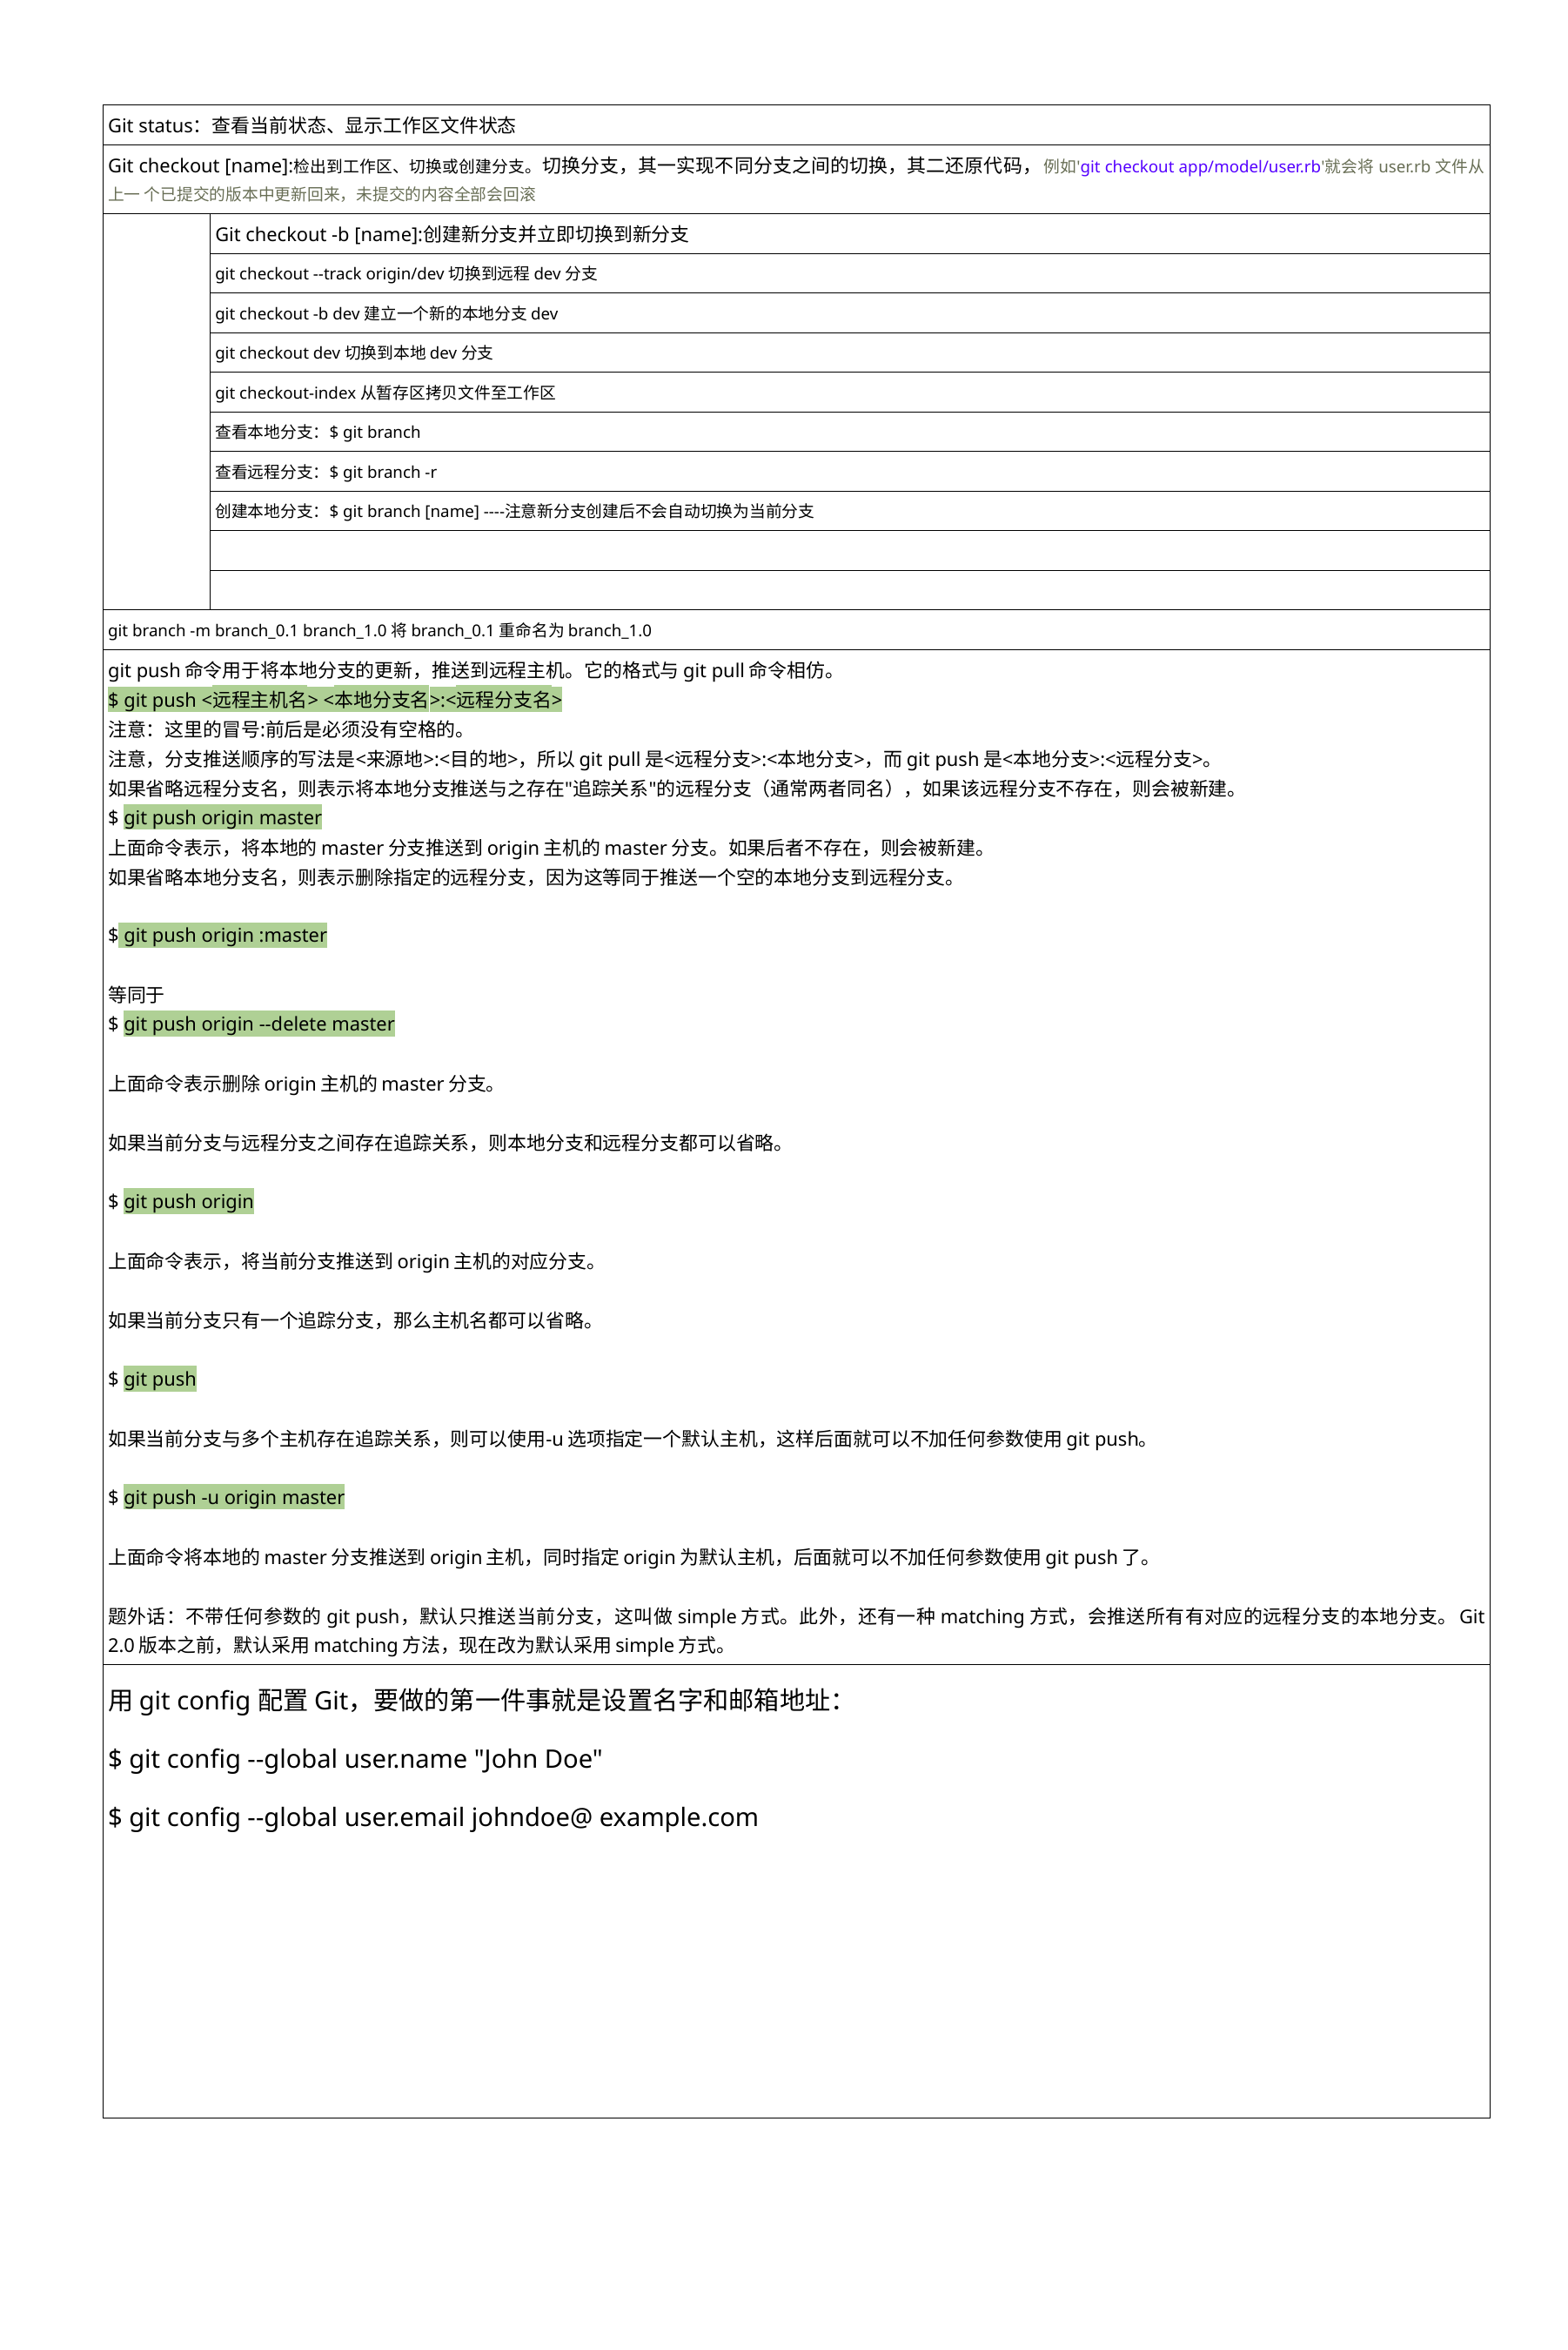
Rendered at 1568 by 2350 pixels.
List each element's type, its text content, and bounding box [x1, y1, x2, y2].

table_cell git checkout-index 从暂存区拷贝文件至工作区 [211, 373, 1490, 412]
table_cell git checkout --track origin/dev 切换到远程 dev 分支 [211, 254, 1490, 292]
table_cell 用 git config 配置 Git，要做的第一件事就是设置名字和邮箱地址： $ git config --global user.name "John Doe" $ git config --global user.email johndoe@ example.com [104, 1665, 1490, 2118]
table_cell Git checkout [name]:检出到工作区、切换或创建分支。切换分支，其一实现不同分支之间的切换，其二还原代码，例如'git checkout app/model/user.rb'就会将 user.rb 文件从上一 个已提交的版本中更新回来，未提交的内容全部会回滚 [104, 145, 1490, 213]
table_cell [211, 571, 1490, 609]
table_cell Git status：查看当前状态、显示工作区文件状态 [104, 105, 1490, 144]
table_cell git push命令用于将本地分支的更新，推送到远程主机。它的格式与git pull命令相仿。 $ git push <远程主机名> <本地分支名>:<远程分支名> 注意：这里的冒号:前后是必须没有空格的。 注意，分支推送顺序的写法是<来源地>:<目的地>，所以git pull是<远程分支>:<本地分支>，而git push是<本地分支>:<远程分支>。 如果省略远程分支名，则表示将本地分支推送与之存在"追踪关系"的远程分支（通常两者同名），如果该远程分支不存在，则会被新建。 $ git push origin master 上面命令表示，将本地的master分支推送到origin主机的master分支。如果后者不存在，则会被新建。 如果省略本地分支名，则表示删除指定的远程分支，因为这等同于推送一个空的本地分支到远程分支。 $ git push origin :master 等同于 $ git push origin --delete master 上面命令表示删除origin主机的master分支。 如果当前分支与远程分支之间存在追踪关系，则本地分支和远程分支都可以省略。 $ git push origin 上面命令表示，将当前分支推送到origin主机的对应分支。 如果当前分支只有一个追踪分支，那么主机名都可以省略。 $ git push 如果当前分支与多个主机存在追踪关系，则可以使用-u选项指定一个默认主机，这样后面就可以不加任何参数使用git push。 $ git push -u origin master 上面命令将本地的master分支推送到origin主机，同时指定origin为默认主机，后面就可以不加任何参数使用git push了。 题外话：不带任何参数的git push，默认只推送当前分支，这叫做simple方式。此外，还有一种matching方式，会推送所有有对应的远程分支的本地分支。Git 2.0版本之前，默认采用matching方法，现在改为默认采用simple方式。 [104, 650, 1490, 1664]
table_cell [211, 531, 1490, 570]
table_cell git branch -m branch_0.1 branch_1.0 将 branch_0.1 重命名为 branch_1.0 [104, 610, 1490, 649]
table_cell [104, 214, 210, 609]
table_cell git checkout dev 切换到本地 dev 分支 [211, 333, 1490, 372]
table_cell 查看本地分支：$ git branch [211, 413, 1490, 451]
table_cell 创建本地分支：$ git branch [name] ----注意新分支创建后不会自动切换为当前分支 [211, 492, 1490, 530]
table_cell git checkout -b dev 建立一个新的本地分支 dev [211, 293, 1490, 332]
table_cell Git checkout -b [name]:创建新分支并立即切换到新分支 [211, 214, 1490, 253]
table_cell 查看远程分支：$ git branch -r [211, 452, 1490, 491]
